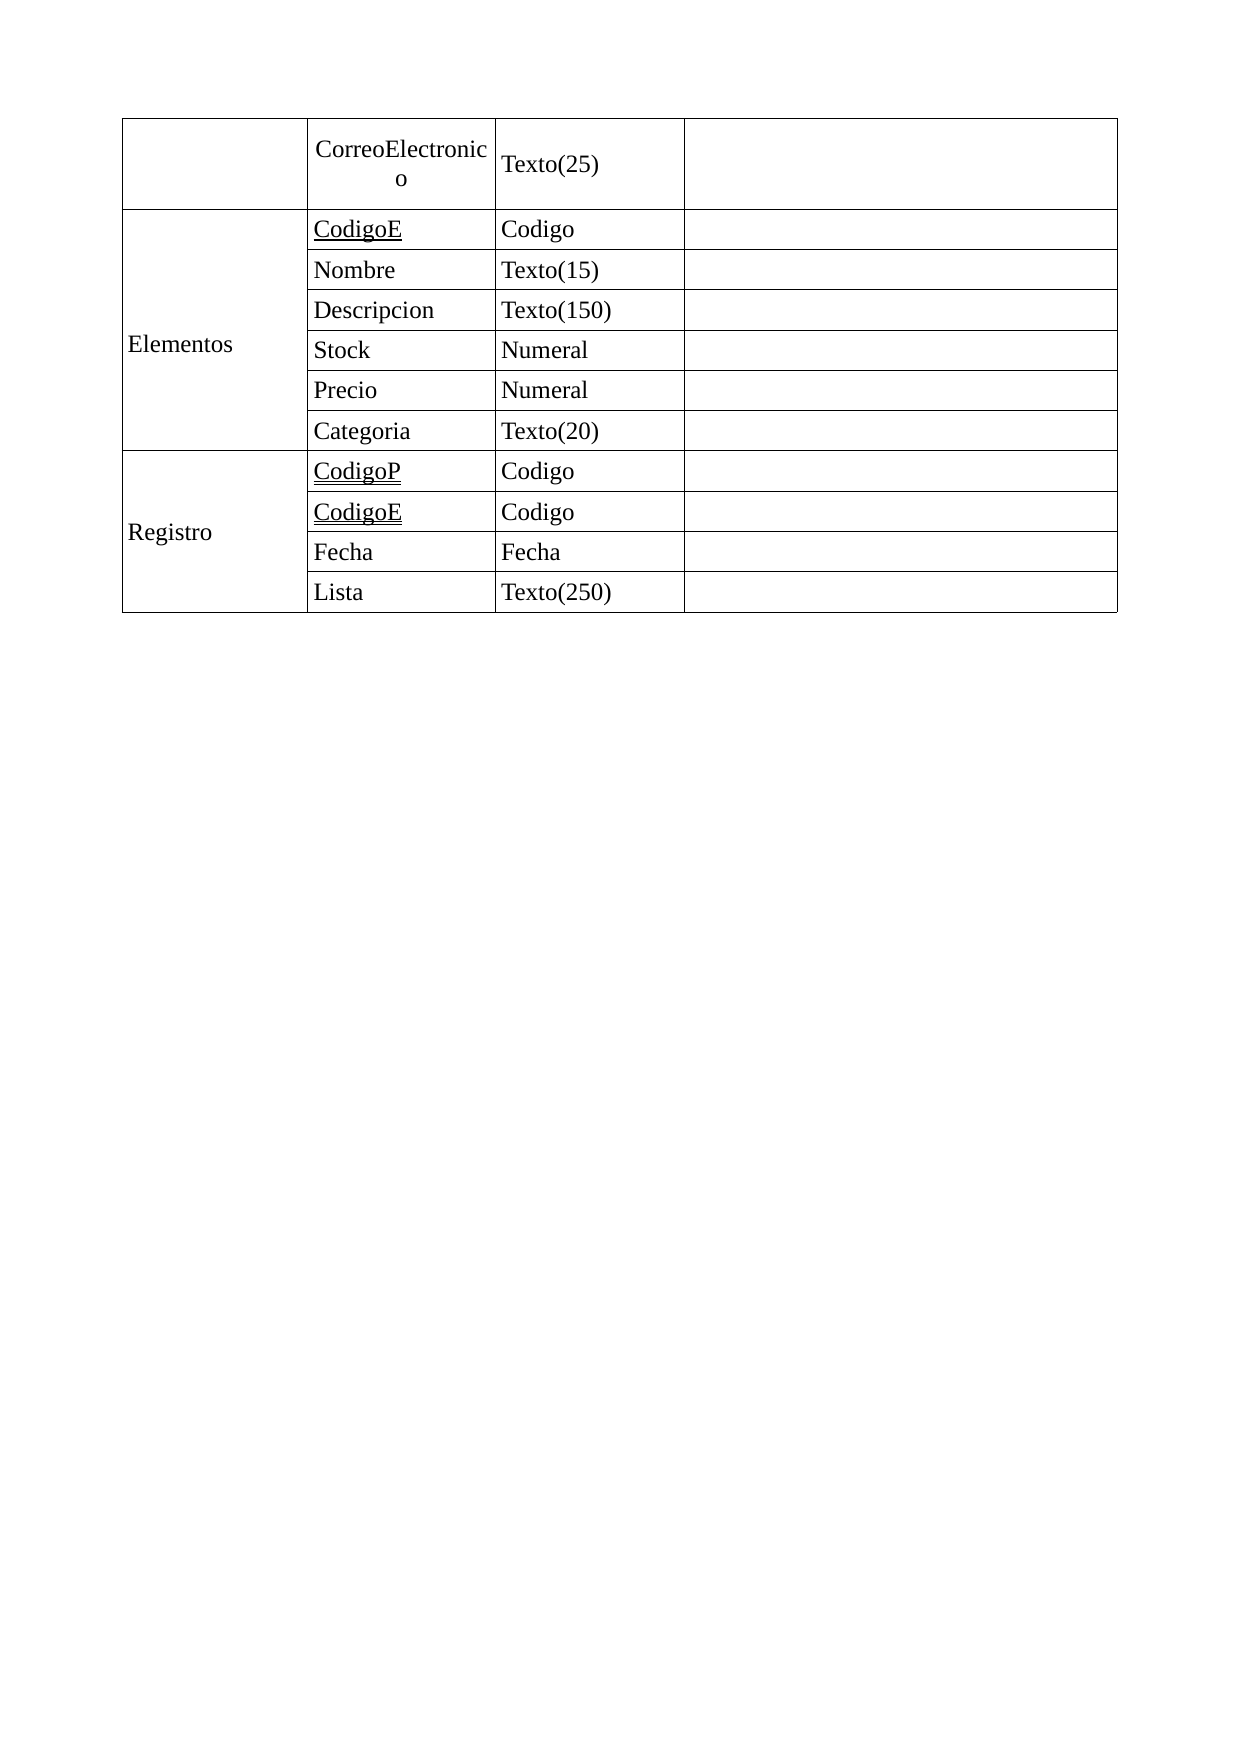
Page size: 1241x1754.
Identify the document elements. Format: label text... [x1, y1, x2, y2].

table_cell CodigoP [308, 451, 495, 491]
table_cell CorreoElectronico [308, 119, 495, 208]
table_cell [123, 119, 307, 208]
table_cell [685, 371, 1117, 410]
table_cell Descripcion [308, 290, 495, 329]
table_cell CodigoE [308, 210, 495, 249]
table_cell Registro [123, 451, 307, 612]
table_cell [685, 532, 1117, 571]
table_cell Elementos [123, 210, 307, 450]
table_cell Texto(15) [496, 250, 684, 289]
table_cell [685, 119, 1117, 208]
table_cell Nombre [308, 250, 495, 289]
table_cell Stock [308, 331, 495, 370]
table_cell Precio [308, 371, 495, 410]
table_cell Codigo [496, 210, 684, 249]
table_cell Numeral [496, 331, 684, 370]
table_cell [685, 451, 1117, 491]
table_cell [685, 411, 1117, 450]
table_cell [685, 331, 1117, 370]
table_cell Texto(25) [496, 119, 684, 208]
table_cell CodigoE [308, 492, 495, 531]
table_cell Codigo [496, 451, 684, 491]
table_cell Fecha [308, 532, 495, 571]
table_cell Fecha [496, 532, 684, 571]
table_cell [685, 492, 1117, 531]
table_cell Texto(250) [496, 572, 684, 612]
table_cell [685, 250, 1117, 289]
table_cell Numeral [496, 371, 684, 410]
table_cell Texto(150) [496, 290, 684, 329]
table_cell Codigo [496, 492, 684, 531]
table_cell [685, 210, 1117, 249]
table_cell [685, 290, 1117, 329]
table_cell Lista [308, 572, 495, 612]
table_cell Categoria [308, 411, 495, 450]
table_cell [685, 572, 1117, 612]
table_cell Texto(20) [496, 411, 684, 450]
